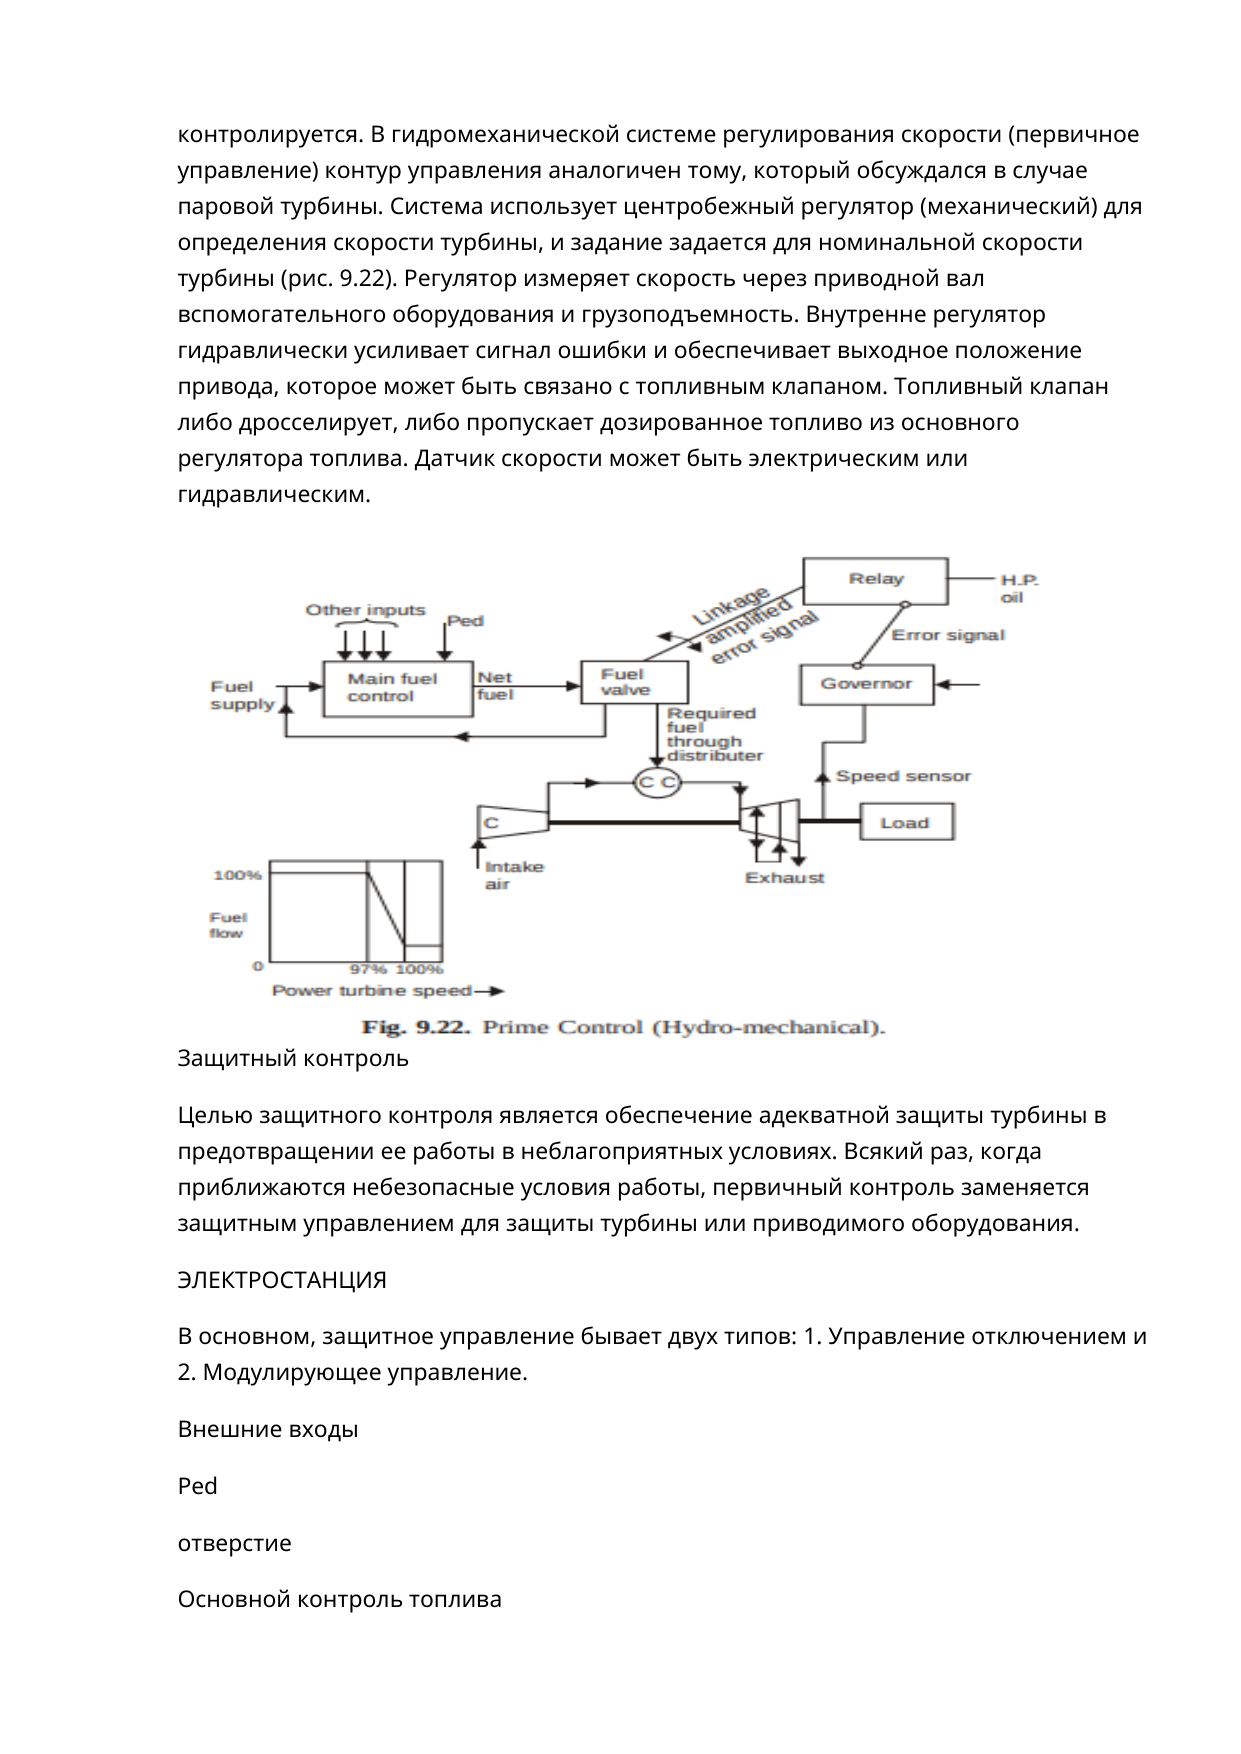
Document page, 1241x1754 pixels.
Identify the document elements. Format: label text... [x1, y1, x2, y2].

text Внешние входы [177, 1413, 1152, 1444]
text Основной контроль топлива [177, 1583, 1152, 1614]
text отверстие [177, 1527, 1152, 1558]
text ЭЛЕКТРОСТАНЦИЯ [177, 1263, 1152, 1295]
text Защитный контроль [177, 590, 1152, 1073]
text В основном, защитное управление бывает двух типов: 1. Управление отключением и 2. Модулирующее управление. [177, 1320, 1152, 1387]
picture [104, 537, 1075, 1043]
text Ped [177, 1470, 1152, 1501]
text контролируется. В гидромеханической системе регулирования скорости (первичное управление) контур управления аналогичен тому, который обсуждался в случае паровой турбины. Система использует центробежный регулятор (механический) для определения скорости турбины, и задание задается для номинальной скорости турбины (рис. 9.22). Регулятор измеряет скорость через приводной вал вспомогательного оборудования и грузоподъемность. Внутренне регулятор гидравлически усиливает сигнал ошибки и обеспечивает выходное положение привода, которое может быть связано с топливным клапаном. Топливный клапан либо дросселирует, либо пропускает дозированное топливо из основного регулятора топлива. Датчик скорости может быть электрическим или гидравлическим. [177, 118, 1152, 509]
text Целью защитного контроля является обеспечение адекватной защиты турбины в предотвращении ее работы в неблагоприятных условиях. Всякий раз, когда приближаются небезопасные условия работы, первичный контроль заменяется защитным управлением для защиты турбины или приводимого оборудования. [177, 1099, 1152, 1238]
